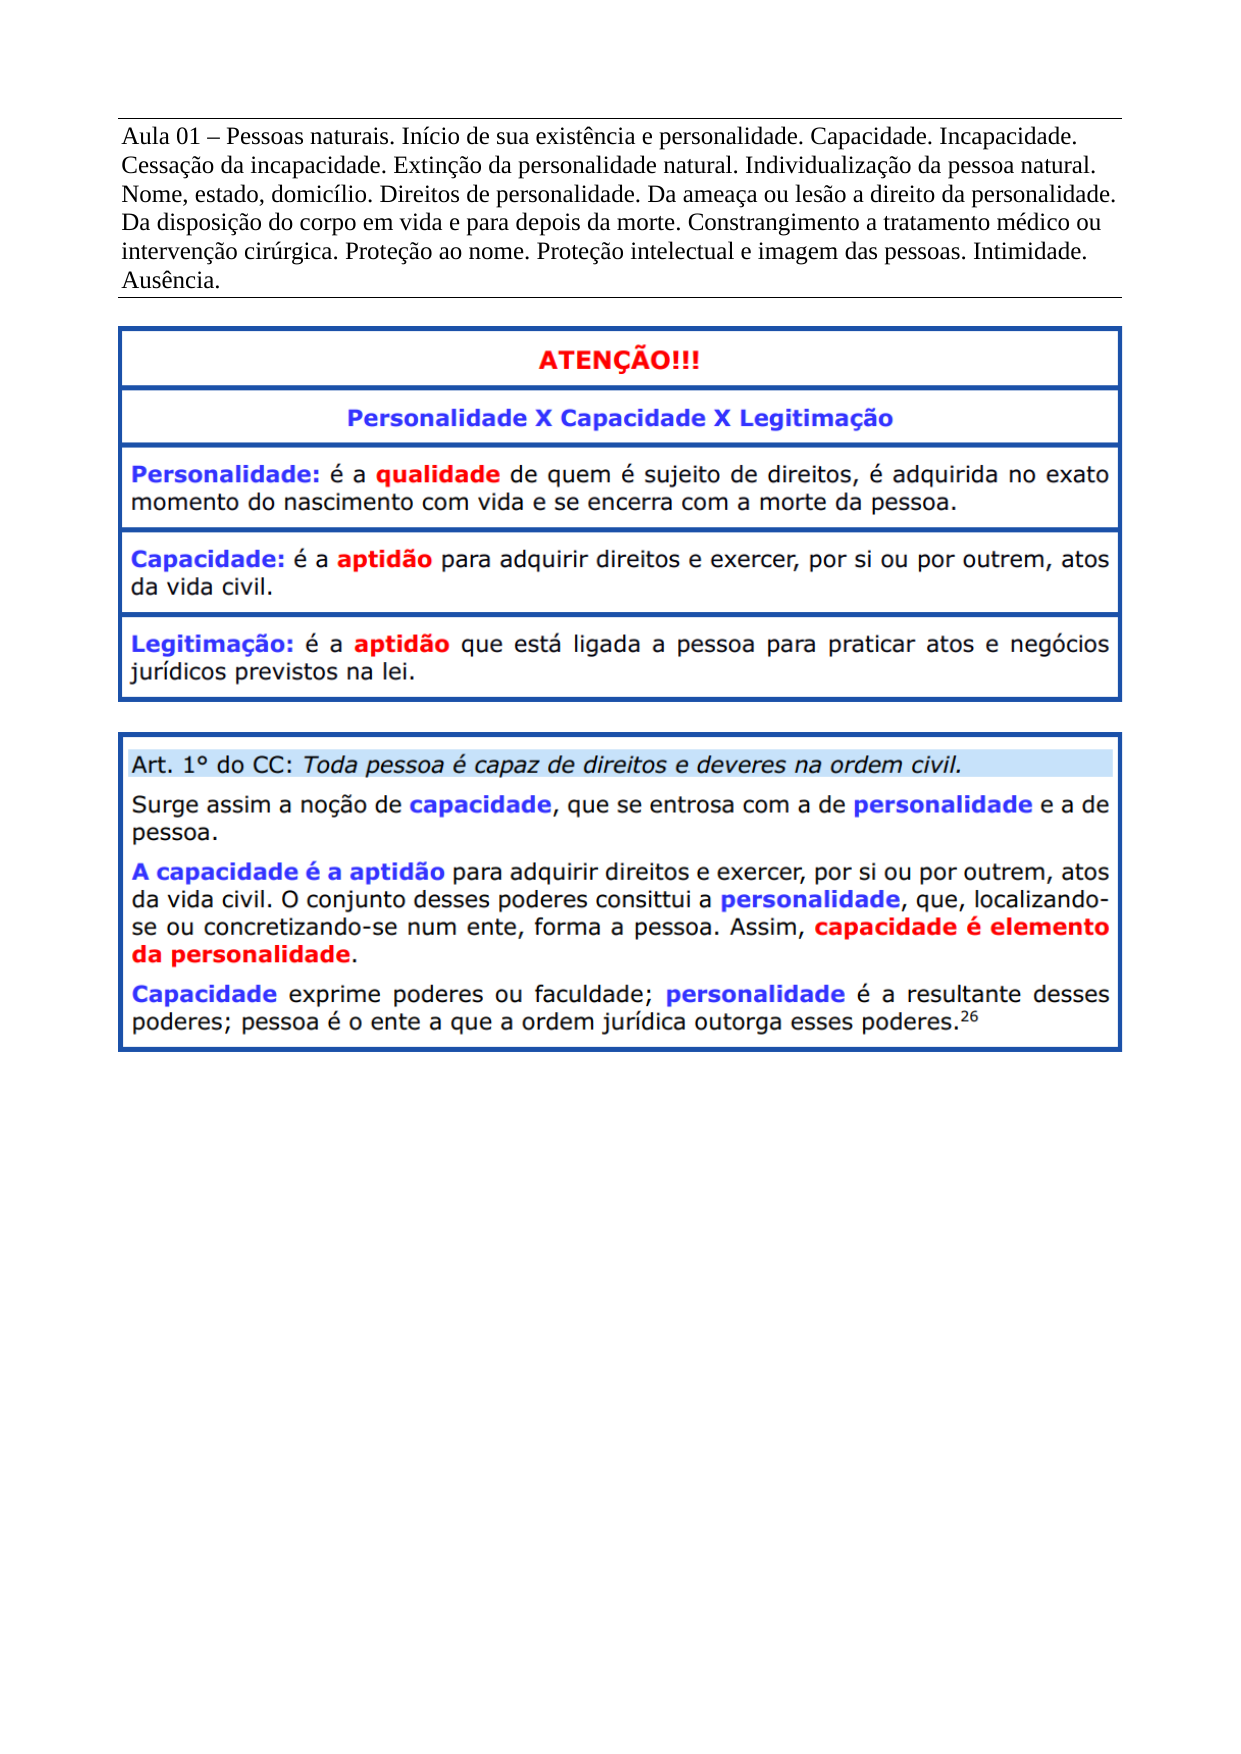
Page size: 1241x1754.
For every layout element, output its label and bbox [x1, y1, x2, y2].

picture [118, 731, 1123, 1053]
picture [118, 326, 1123, 703]
